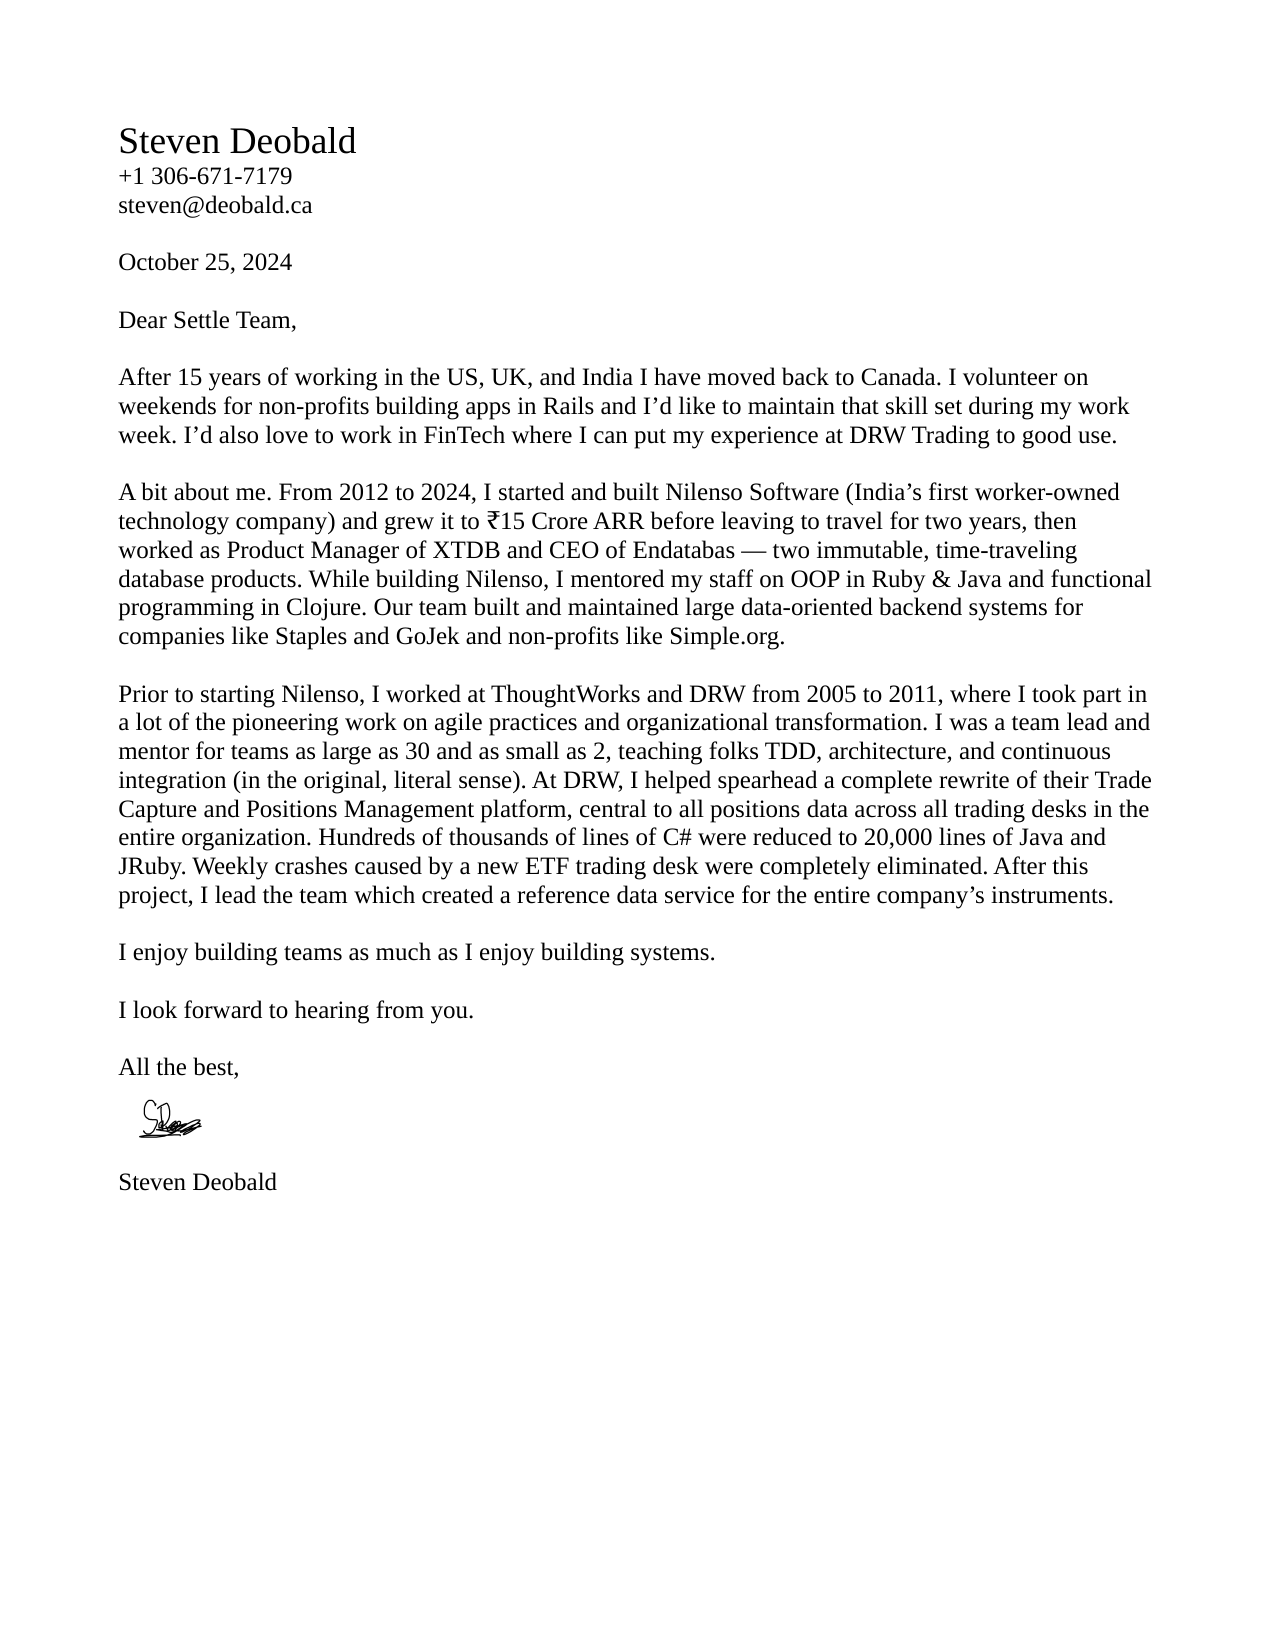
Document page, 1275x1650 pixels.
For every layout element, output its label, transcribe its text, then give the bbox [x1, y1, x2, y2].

text A bit about me. From 2012 to 2024, I started and built Nilenso Software (India’s first worker-owned technology company) and grew it to ₹15 Crore ARR before leaving to travel for two years, then worked as Product Manager of XTDB and CEO of Endatabas — two immutable, time-traveling database products. While building Nilenso, I mentored my staff on OOP in Ruby & Java and functional programming in Clojure. Our team built and maintained large data-oriented backend systems for companies like Staples and GoJek and non-profits like Simple.org. [118, 477, 1157, 650]
text Steven Deobald [118, 118, 1157, 161]
text October 25, 2024 [118, 247, 1157, 276]
text After 15 years of working in the US, UK, and India I have moved back to Canada. I volunteer on weekends for non-profits building apps in Rails and I’d like to maintain that skill set during my work week. I’d also love to work in FinTech where I can put my experience at DRW Trading to good use. [118, 362, 1157, 449]
text I look forward to hearing from you. [118, 995, 1157, 1024]
text Steven Deobald [118, 1167, 1157, 1196]
text Prior to starting Nilenso, I worked at ThoughtWorks and DRW from 2005 to 2011, where I took part in a lot of the pioneering work on agile practices and organizational transformation. I was a team lead and mentor for teams as large as 30 and as small as 2, teaching folks TDD, architecture, and continuous integration (in the original, literal sense). At DRW, I helped spearhead a complete rewrite of their Trade Capture and Positions Management platform, central to all positions data across all trading desks in the entire organization. Hundreds of thousands of lines of C# were reduced to 20,000 lines of Java and JRuby. Weekly crashes caused by a new ETF trading desk were completely eliminated. After this project, I lead the team which created a reference data service for the entire company’s instruments. [118, 679, 1157, 909]
text steven@deobald.ca [118, 190, 1157, 219]
text Dear Settle Team, [118, 305, 1157, 334]
text All the best, [118, 1052, 1157, 1081]
text +1 306-671-7179 [118, 161, 1157, 190]
text I enjoy building teams as much as I enjoy building systems. [118, 937, 1157, 966]
picture [133, 1087, 208, 1162]
